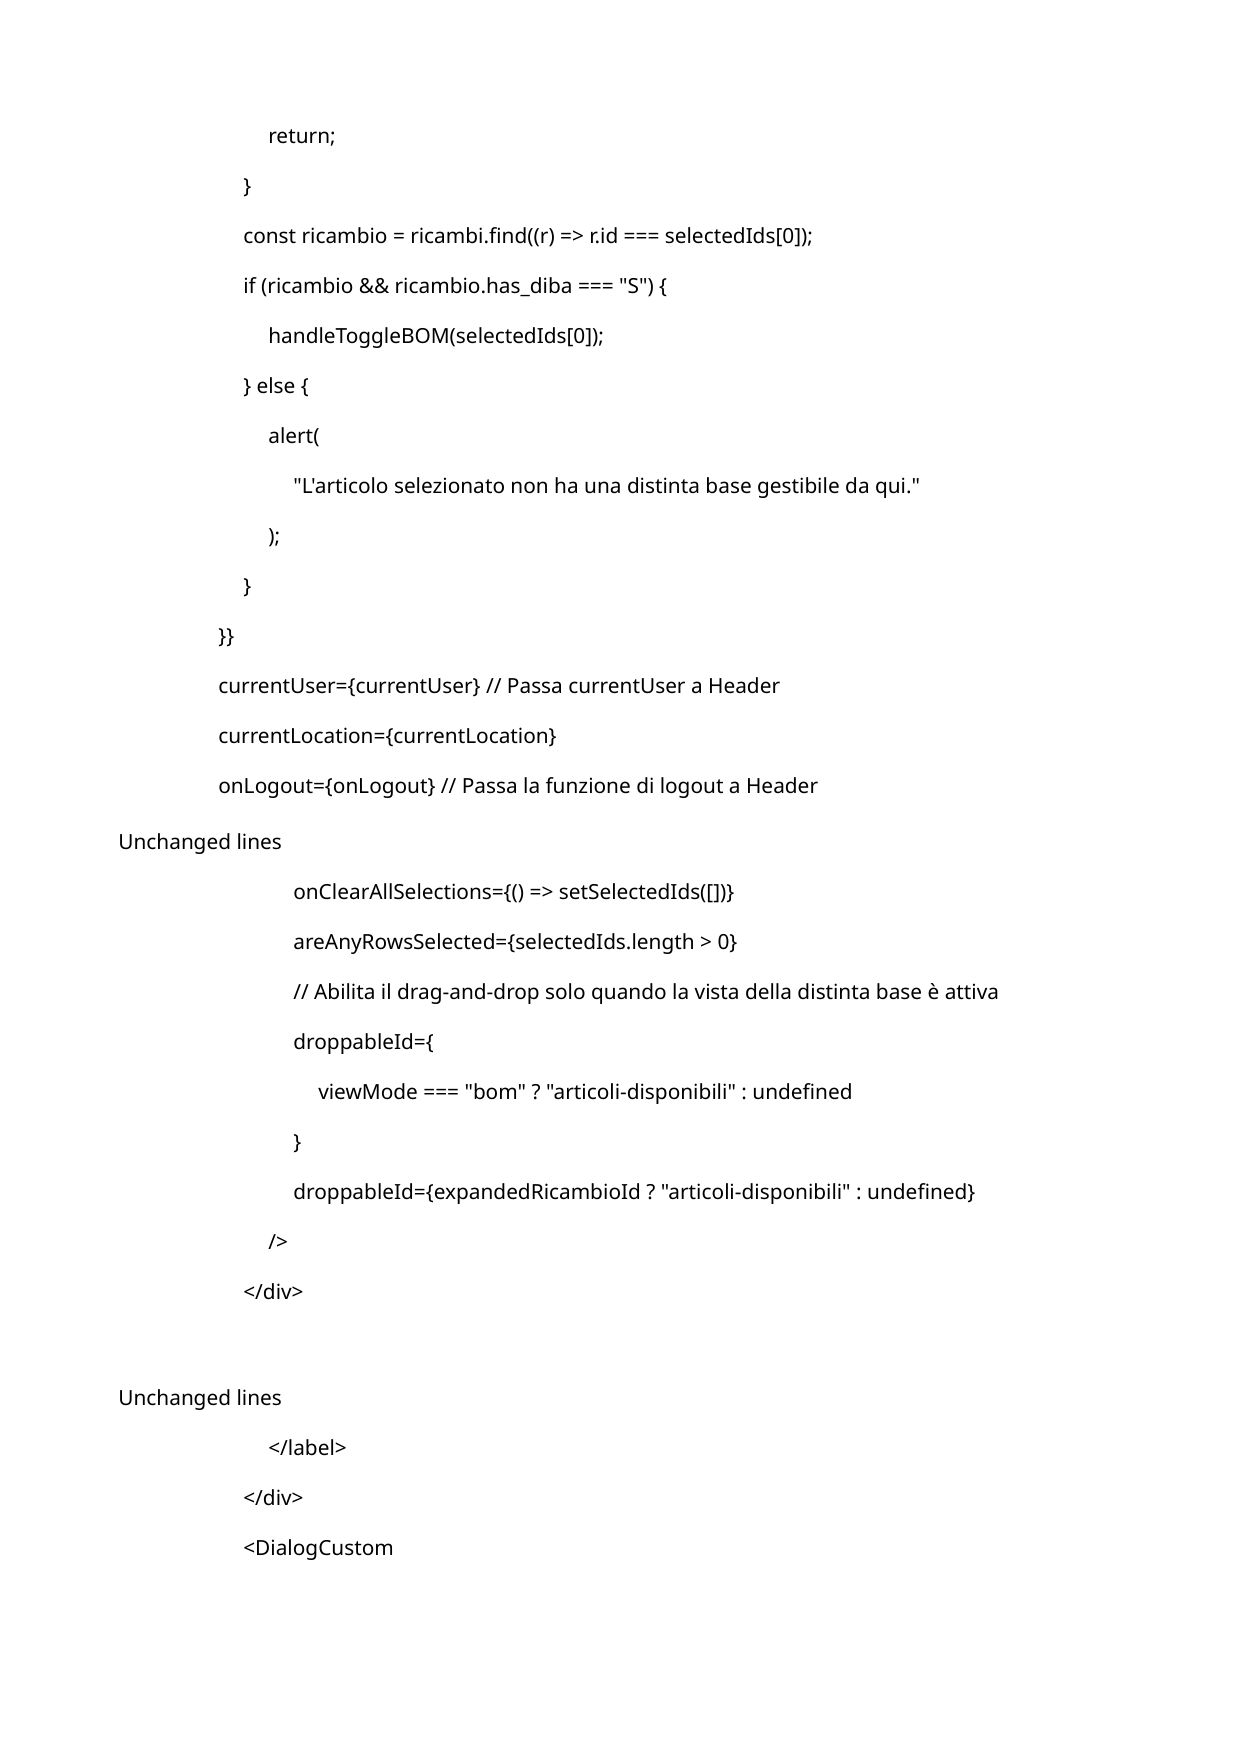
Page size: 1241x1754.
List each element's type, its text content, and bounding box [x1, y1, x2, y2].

text } [118, 568, 1122, 599]
text Unchanged lines [118, 1374, 1122, 1412]
text // Abilita il drag-and-drop solo quando la vista della distinta base è attiva [118, 974, 1122, 1006]
text currentUser={currentUser} // Passa currentUser a Header [118, 668, 1122, 699]
text return; [118, 118, 1122, 149]
text viewMode === "bom" ? "articoli-disponibili" : undefined [118, 1074, 1122, 1106]
text }} [118, 618, 1122, 649]
text Unchanged lines [118, 818, 1122, 856]
text handleToggleBOM(selectedIds[0]); [118, 318, 1122, 349]
text onClearAllSelections={() => setSelectedIds([])} [118, 874, 1122, 906]
text droppableId={ [118, 1024, 1122, 1056]
text onLogout={onLogout} // Passa la funzione di logout a Header [118, 768, 1122, 799]
text </div> [118, 1274, 1122, 1306]
text if (ricambio && ricambio.has_diba === "S") { [118, 268, 1122, 299]
text areAnyRowsSelected={selectedIds.length > 0} [118, 924, 1122, 956]
text /> [118, 1224, 1122, 1256]
text currentLocation={currentLocation} [118, 718, 1122, 749]
text alert( [118, 418, 1122, 449]
text } [118, 168, 1122, 199]
text </label> [118, 1431, 1122, 1462]
text const ricambio = ricambi.find((r) => r.id === selectedIds[0]); [118, 218, 1122, 249]
text <DialogCustom [118, 1531, 1122, 1562]
text droppableId={expandedRicambioId ? "articoli-disponibili" : undefined} [118, 1174, 1122, 1206]
text </div> [118, 1481, 1122, 1512]
text } else { [118, 368, 1122, 399]
text } [118, 1124, 1122, 1156]
text ); [118, 518, 1122, 549]
text "L'articolo selezionato non ha una distinta base gestibile da qui." [118, 468, 1122, 499]
